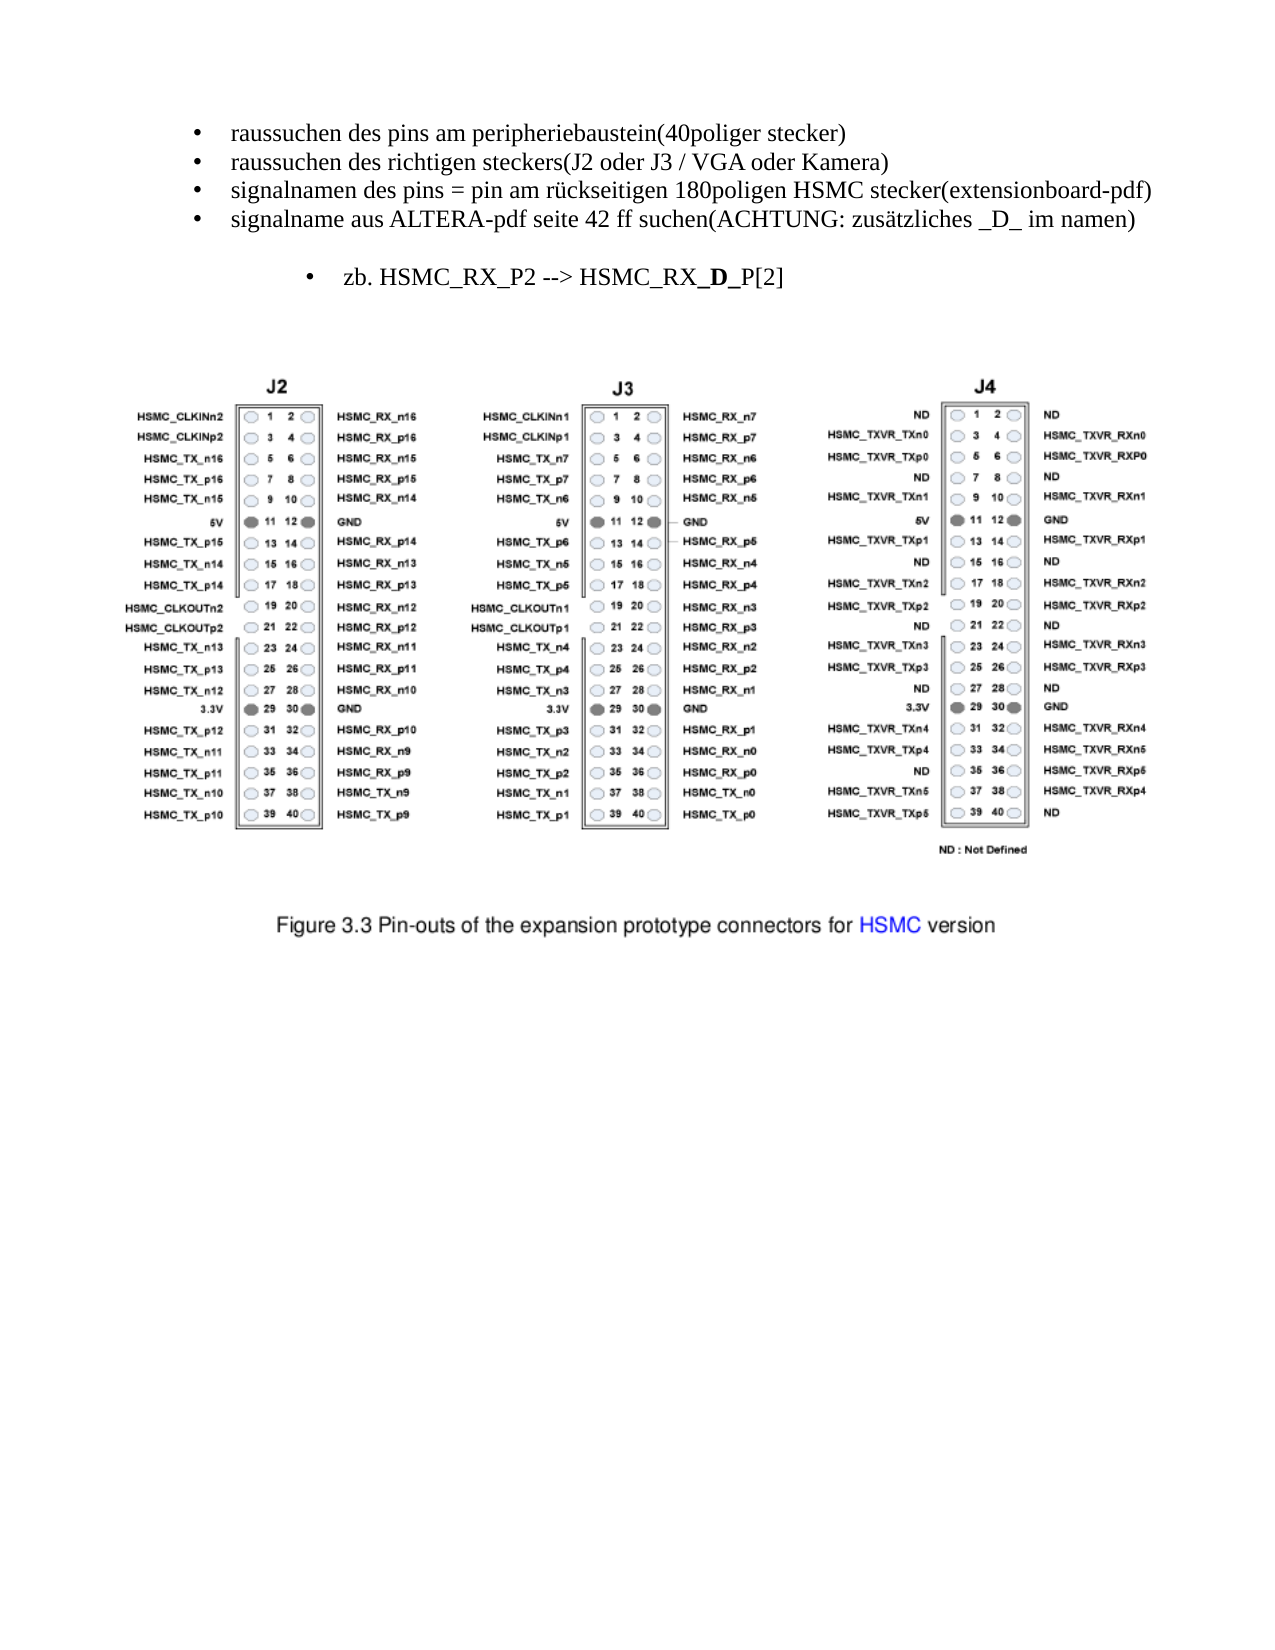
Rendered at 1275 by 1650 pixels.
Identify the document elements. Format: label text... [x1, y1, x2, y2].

list zb. HSMC_RX_P2 --> HSMC_RX_D_P[2] [306, 262, 1157, 291]
picture [122, 376, 1153, 946]
list signalnamen des pins = pin am rückseitigen 180poligen HSMC stecker(extensionboard-pdf) [193, 176, 1157, 204]
list signalname aus ALTERA-pdf seite 42 ff suchen(ACHTUNG: zusätzliches _D_ im namen) [193, 204, 1157, 233]
list raussuchen des richtigen steckers(J2 oder J3 / VGA oder Kamera) [193, 147, 1157, 176]
list raussuchen des pins am peripheriebaustein(40poliger stecker) [193, 118, 1157, 147]
